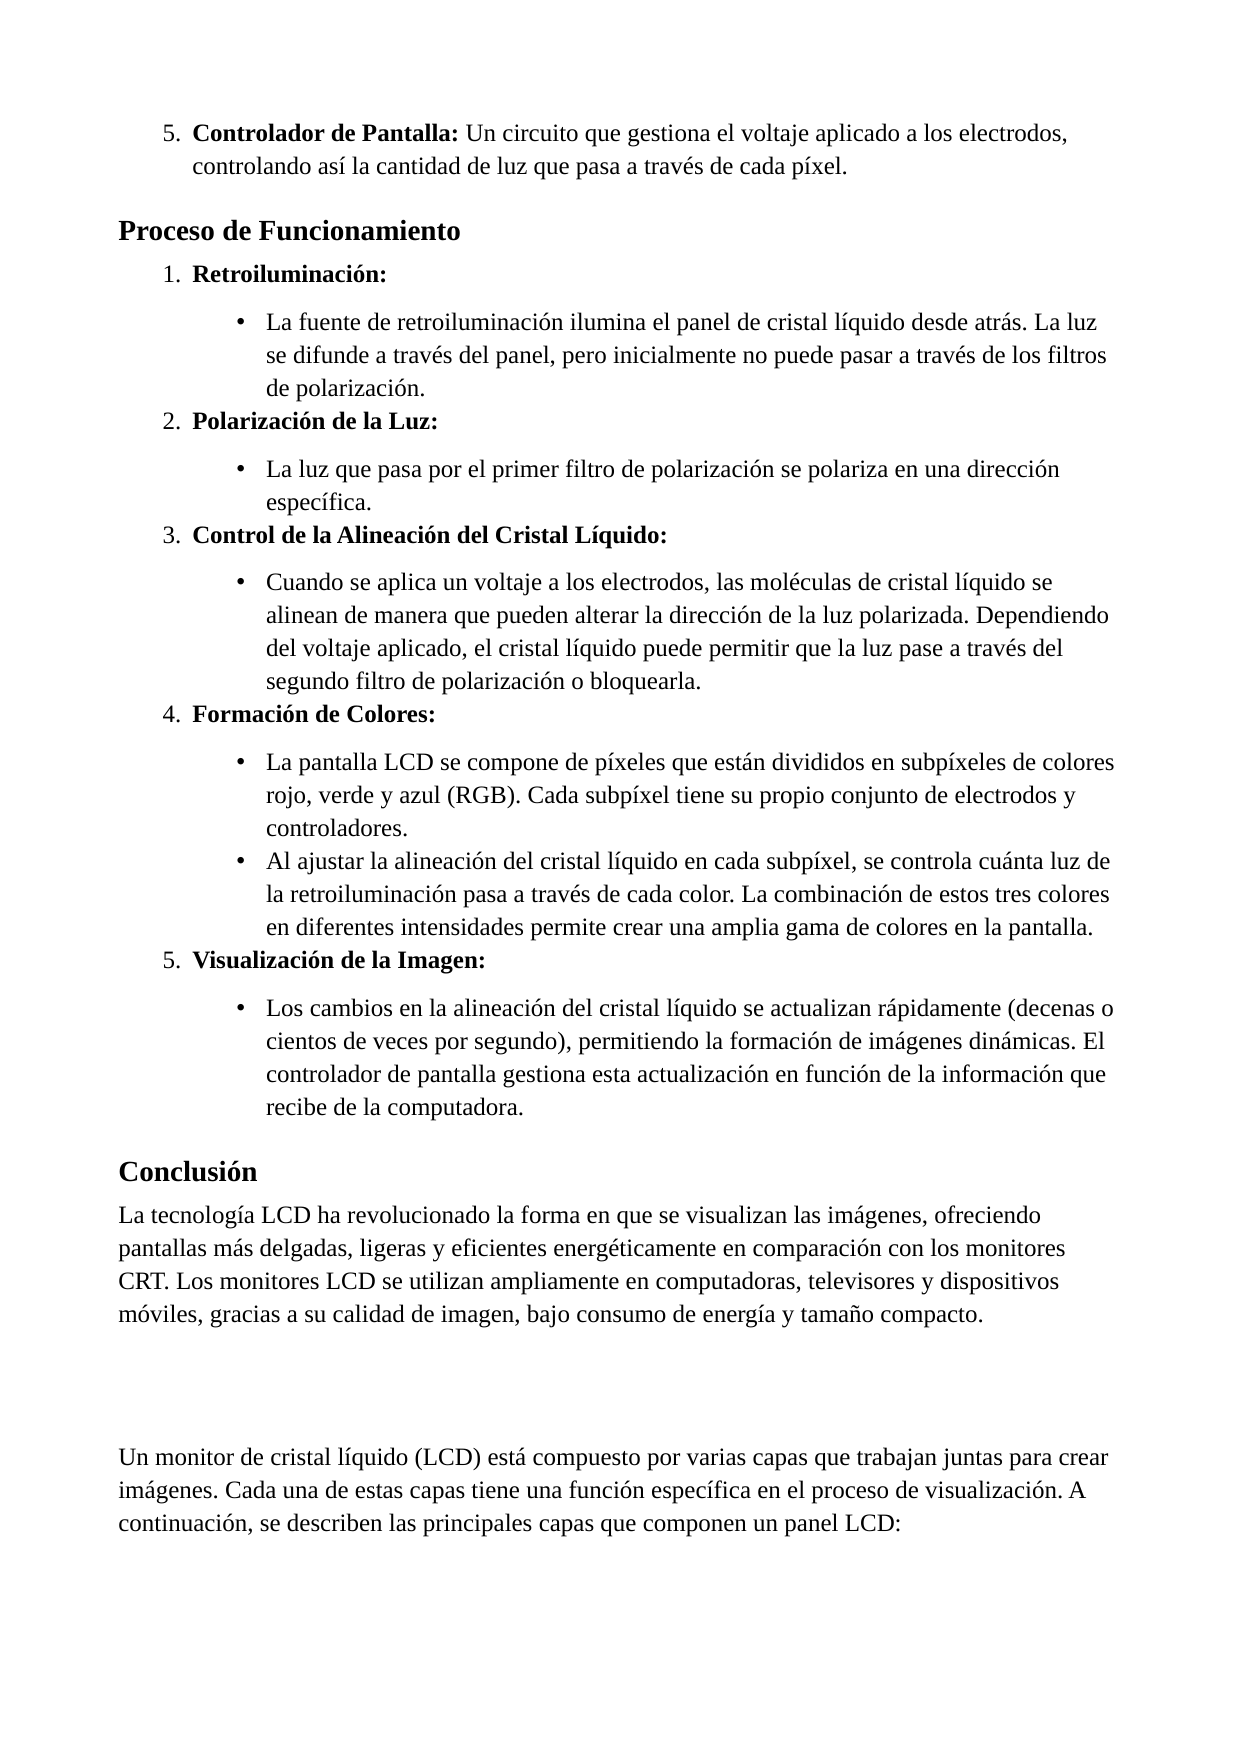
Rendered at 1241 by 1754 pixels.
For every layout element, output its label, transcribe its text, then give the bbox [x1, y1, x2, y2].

subtitle Proceso de Funcionamiento [118, 213, 1122, 247]
text La tecnología LCD ha revolucionado la forma en que se visualizan las imágenes, ofreciendo pantallas más delgadas, ligeras y eficientes energéticamente en comparación con los monitores CRT. Los monitores LCD se utilizan ampliamente en computadoras, televisores y dispositivos móviles, gracias a su calidad de imagen, bajo consumo de energía y tamaño compacto. [118, 1200, 1122, 1328]
list Al ajustar la alineación del cristal líquido en cada subpíxel, se controla cuánta luz de la retroiluminación pasa a través de cada color. La combinación de estos tres colores en diferentes intensidades permite crear una amplia gama de colores en la pantalla. [236, 846, 1122, 941]
list Formación de Colores: [162, 699, 1122, 728]
list Control de la Alineación del Cristal Líquido: [162, 520, 1122, 548]
list La fuente de retroiluminación ilumina el panel de cristal líquido desde atrás. La luz se difunde a través del panel, pero inicialmente no puede pasar a través de los filtros de polarización. [236, 307, 1122, 402]
list Visualización de la Imagen: [162, 945, 1122, 974]
subtitle Conclusión [118, 1154, 1122, 1187]
list Controlador de Pantalla: Un circuito que gestiona el voltaje aplicado a los electrodos, controlando así la cantidad de luz que pasa a través de cada píxel. [162, 118, 1122, 180]
list Cuando se aplica un voltaje a los electrodos, las moléculas de cristal líquido se alinean de manera que pueden alterar la dirección de la luz polarizada. Dependiendo del voltaje aplicado, el cristal líquido puede permitir que la luz pase a través del segundo filtro de polarización o bloquearla. [236, 567, 1122, 695]
list Los cambios en la alineación del cristal líquido se actualizan rápidamente (decenas o cientos de veces por segundo), permitiendo la formación de imágenes dinámicas. El controlador de pantalla gestiona esta actualización en función de la información que recibe de la computadora. [236, 993, 1122, 1121]
text Un monitor de cristal líquido (LCD) está compuesto por varias capas que trabajan juntas para crear imágenes. Cada una de estas capas tiene una función específica en el proceso de visualización. A continuación, se describen las principales capas que componen un panel LCD: [118, 1442, 1122, 1537]
list Retroiluminación: [162, 259, 1122, 288]
list La pantalla LCD se compone de píxeles que están divididos en subpíxeles de colores rojo, verde y azul (RGB). Cada subpíxel tiene su propio conjunto de electrodos y controladores. [236, 747, 1122, 842]
list Polarización de la Luz: [162, 406, 1122, 435]
list La luz que pasa por el primer filtro de polarización se polariza en una dirección específica. [236, 454, 1122, 515]
